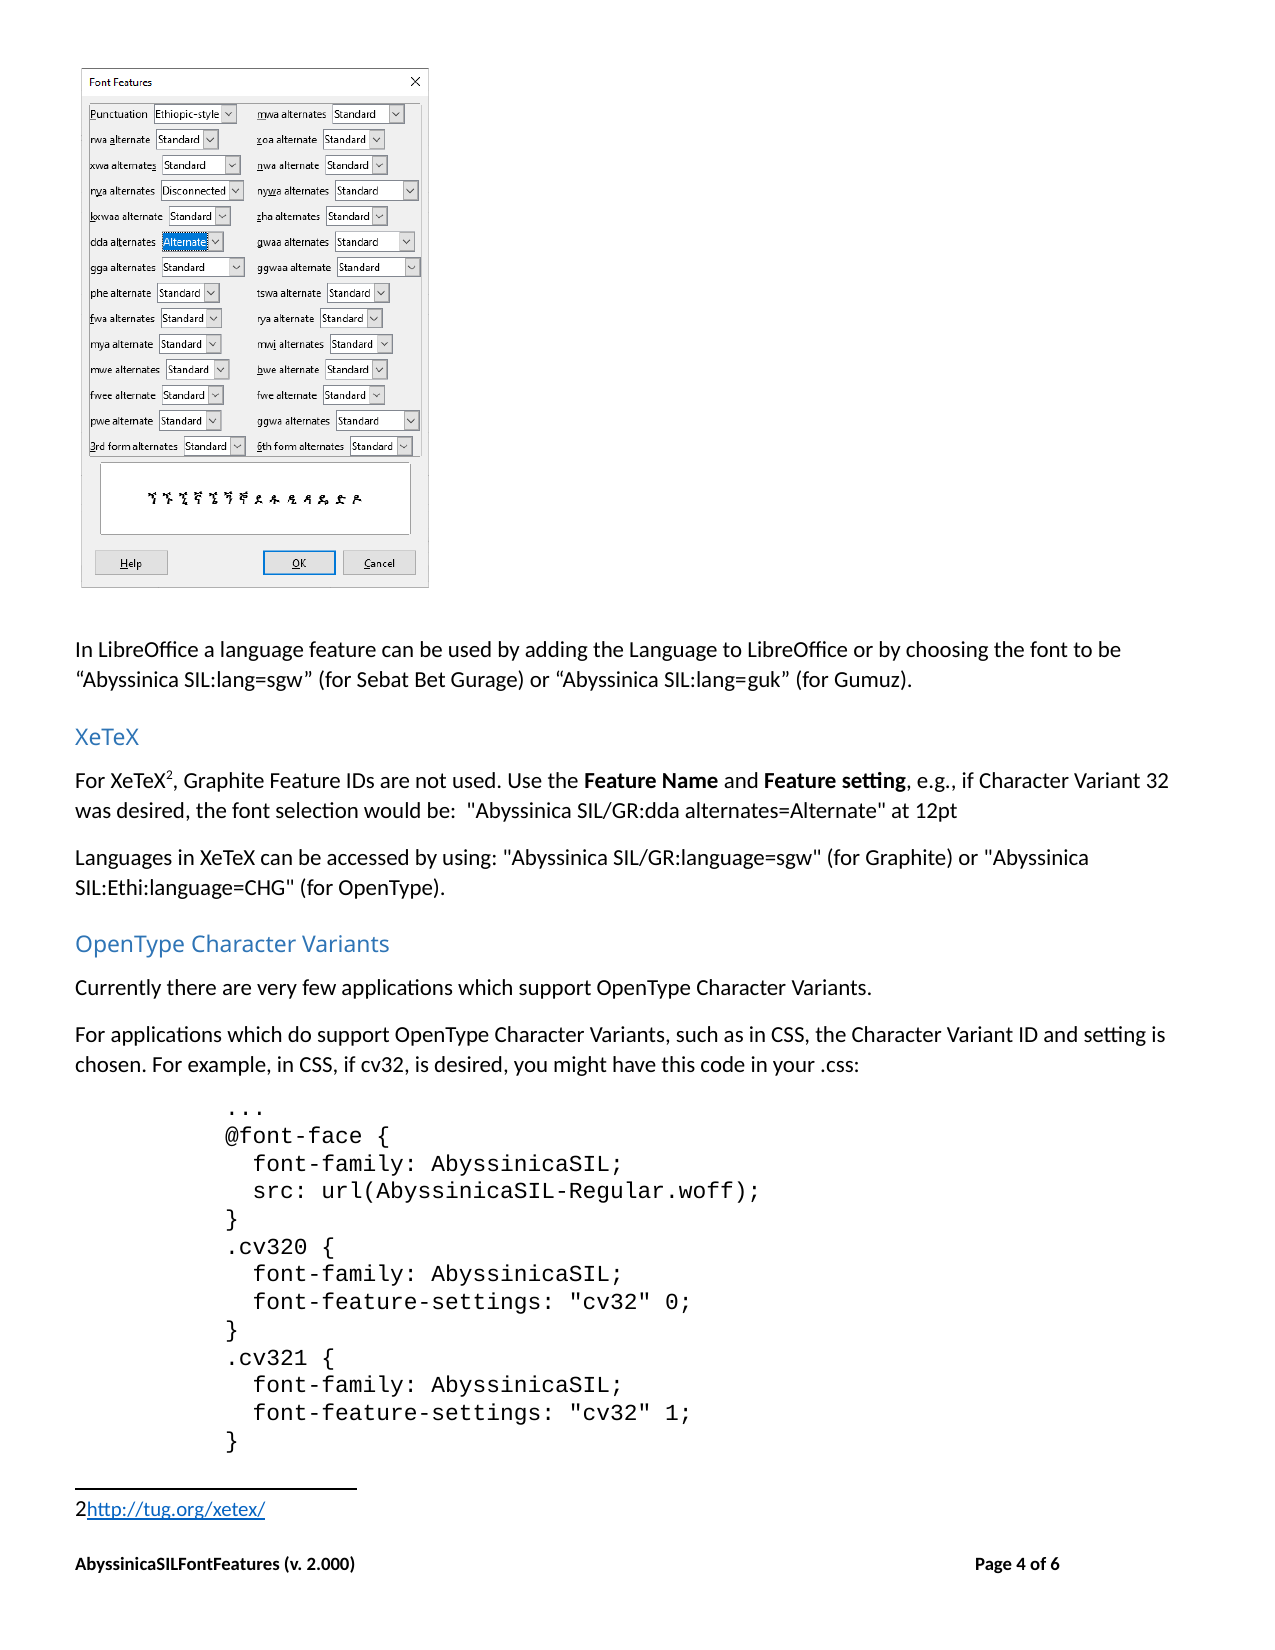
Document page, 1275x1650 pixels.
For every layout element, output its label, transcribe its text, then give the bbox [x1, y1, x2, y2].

text } [225, 1429, 1200, 1455]
text Currently there are very few applications which support OpenType Character Variants. [75, 973, 1200, 1002]
text .cv321 { [225, 1346, 1200, 1372]
subtitle OpenType Character Variants [75, 928, 1200, 959]
text font-family: AbyssinicaSIL; [225, 1374, 1200, 1399]
text } [225, 1318, 1200, 1344]
text font-family: AbyssinicaSIL; [225, 1263, 1200, 1289]
text font-feature-settings: "cv32" 0; [225, 1291, 1200, 1316]
text src: url(AbyssinicaSIL-Regular.woff); [225, 1180, 1200, 1206]
subtitle XeTeX [75, 720, 1200, 752]
text http://tug.org/xetex/ [75, 1494, 1200, 1523]
text } [225, 1207, 1200, 1233]
text Languages in XeTeX can be accessed by using: "Abyssinica SIL/GR:language=sgw" (for Graphite) or "Abyssinica SIL:Ethi:language=CHG" (for OpenType). [75, 843, 1200, 901]
picture [81, 68, 429, 588]
text ... [225, 1097, 1200, 1122]
text .cv320 { [225, 1235, 1200, 1261]
text For applications which do support OpenType Character Variants, such as in CSS, the Character Variant ID and setting is chosen. For example, in CSS, if cv32, is desired, you might have this code in your .css: [75, 1020, 1200, 1078]
text font-family: AbyssinicaSIL; [225, 1152, 1200, 1178]
text In LibreOffice a language feature can be used by adding the Language to LibreOffice or by choosing the font to be “Abyssinica SIL:lang=sgw” (for Sebat Bet Gurage) or “Abyssinica SIL:lang=guk” (for Gumuz). [75, 636, 1200, 693]
text For XeTeX, Graphite Feature IDs are not used. Use the Feature Name and Feature setting, e.g., if Character Variant 32 was desired, the font selection would be: "Abyssinica SIL/GR:dda alternates=Alternate" at 12pt [75, 766, 1200, 824]
text @font-face { [225, 1124, 1200, 1150]
text font-feature-settings: "cv32" 1; [225, 1401, 1200, 1427]
